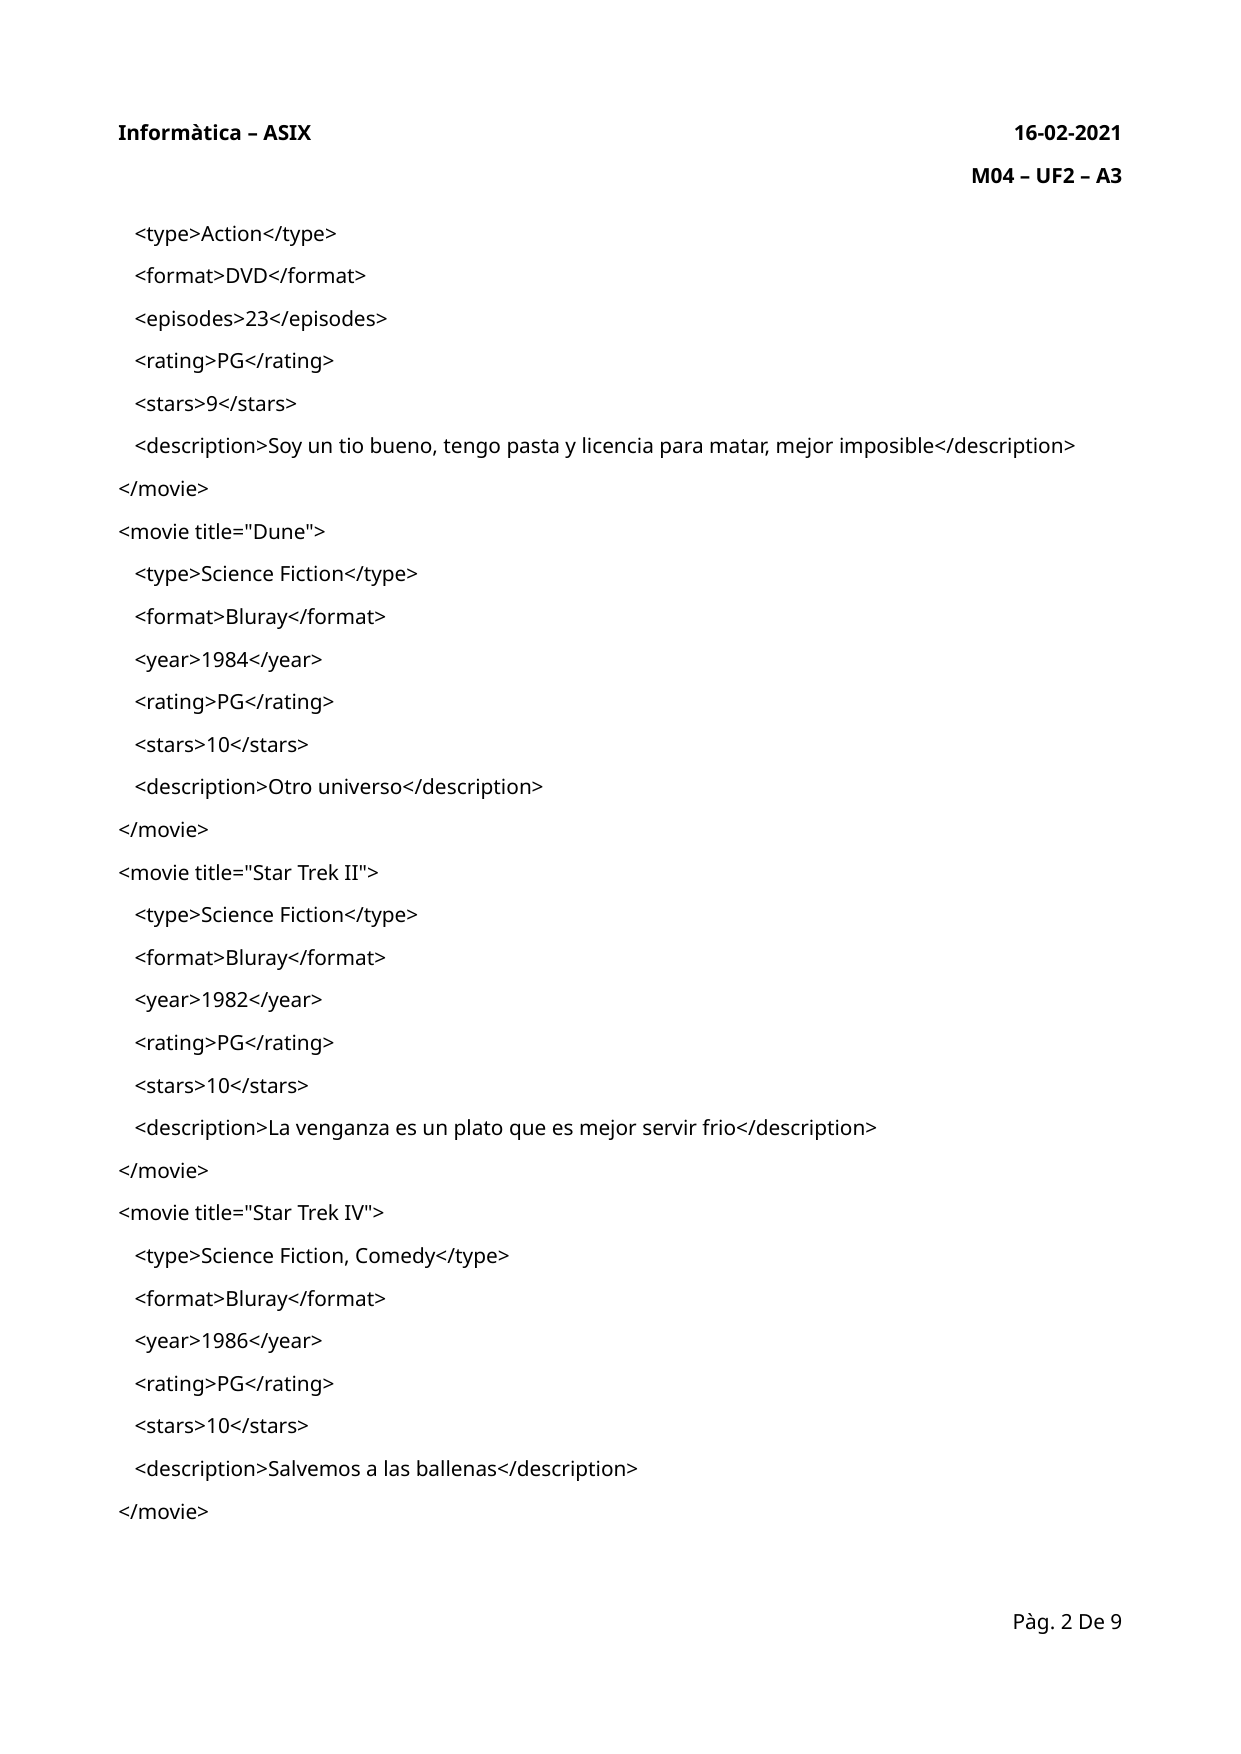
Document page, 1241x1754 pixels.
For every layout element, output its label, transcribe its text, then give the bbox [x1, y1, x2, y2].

text <rating>PG</rating> [118, 1369, 1122, 1397]
text <stars>10</stars> [118, 1071, 1122, 1099]
text <stars>10</stars> [118, 1412, 1122, 1440]
text <description>Otro universo</description> [118, 772, 1122, 801]
text <year>1982</year> [118, 986, 1122, 1014]
text </movie> [118, 1156, 1122, 1184]
text <movie title="Star Trek IV"> [118, 1198, 1122, 1227]
text </movie> [118, 1497, 1122, 1525]
text <episodes>23</episodes> [118, 304, 1122, 332]
text <description>La venganza es un plato que es mejor servir frio</description> [118, 1113, 1122, 1142]
text <rating>PG</rating> [118, 687, 1122, 716]
text <stars>10</stars> [118, 730, 1122, 758]
text <rating>PG</rating> [118, 346, 1122, 375]
text <type>Science Fiction</type> [118, 900, 1122, 929]
text <type>Science Fiction, Comedy</type> [118, 1241, 1122, 1269]
text <type>Action</type> [118, 219, 1122, 247]
text <type>Science Fiction</type> [118, 559, 1122, 588]
text <movie title="Star Trek II"> [118, 858, 1122, 886]
text <format>Bluray</format> [118, 602, 1122, 631]
text <format>Bluray</format> [118, 1284, 1122, 1312]
text </movie> [118, 815, 1122, 843]
text </movie> [118, 474, 1122, 503]
text <movie title="Dune"> [118, 517, 1122, 545]
text <format>DVD</format> [118, 261, 1122, 290]
text <description>Soy un tio bueno, tengo pasta y licencia para matar, mejor imposible</description> [118, 432, 1122, 460]
text <stars>9</stars> [118, 389, 1122, 417]
text <year>1984</year> [118, 645, 1122, 673]
text <format>Bluray</format> [118, 943, 1122, 971]
text <year>1986</year> [118, 1326, 1122, 1355]
text <rating>PG</rating> [118, 1028, 1122, 1057]
text <description>Salvemos a las ballenas</description> [118, 1454, 1122, 1483]
